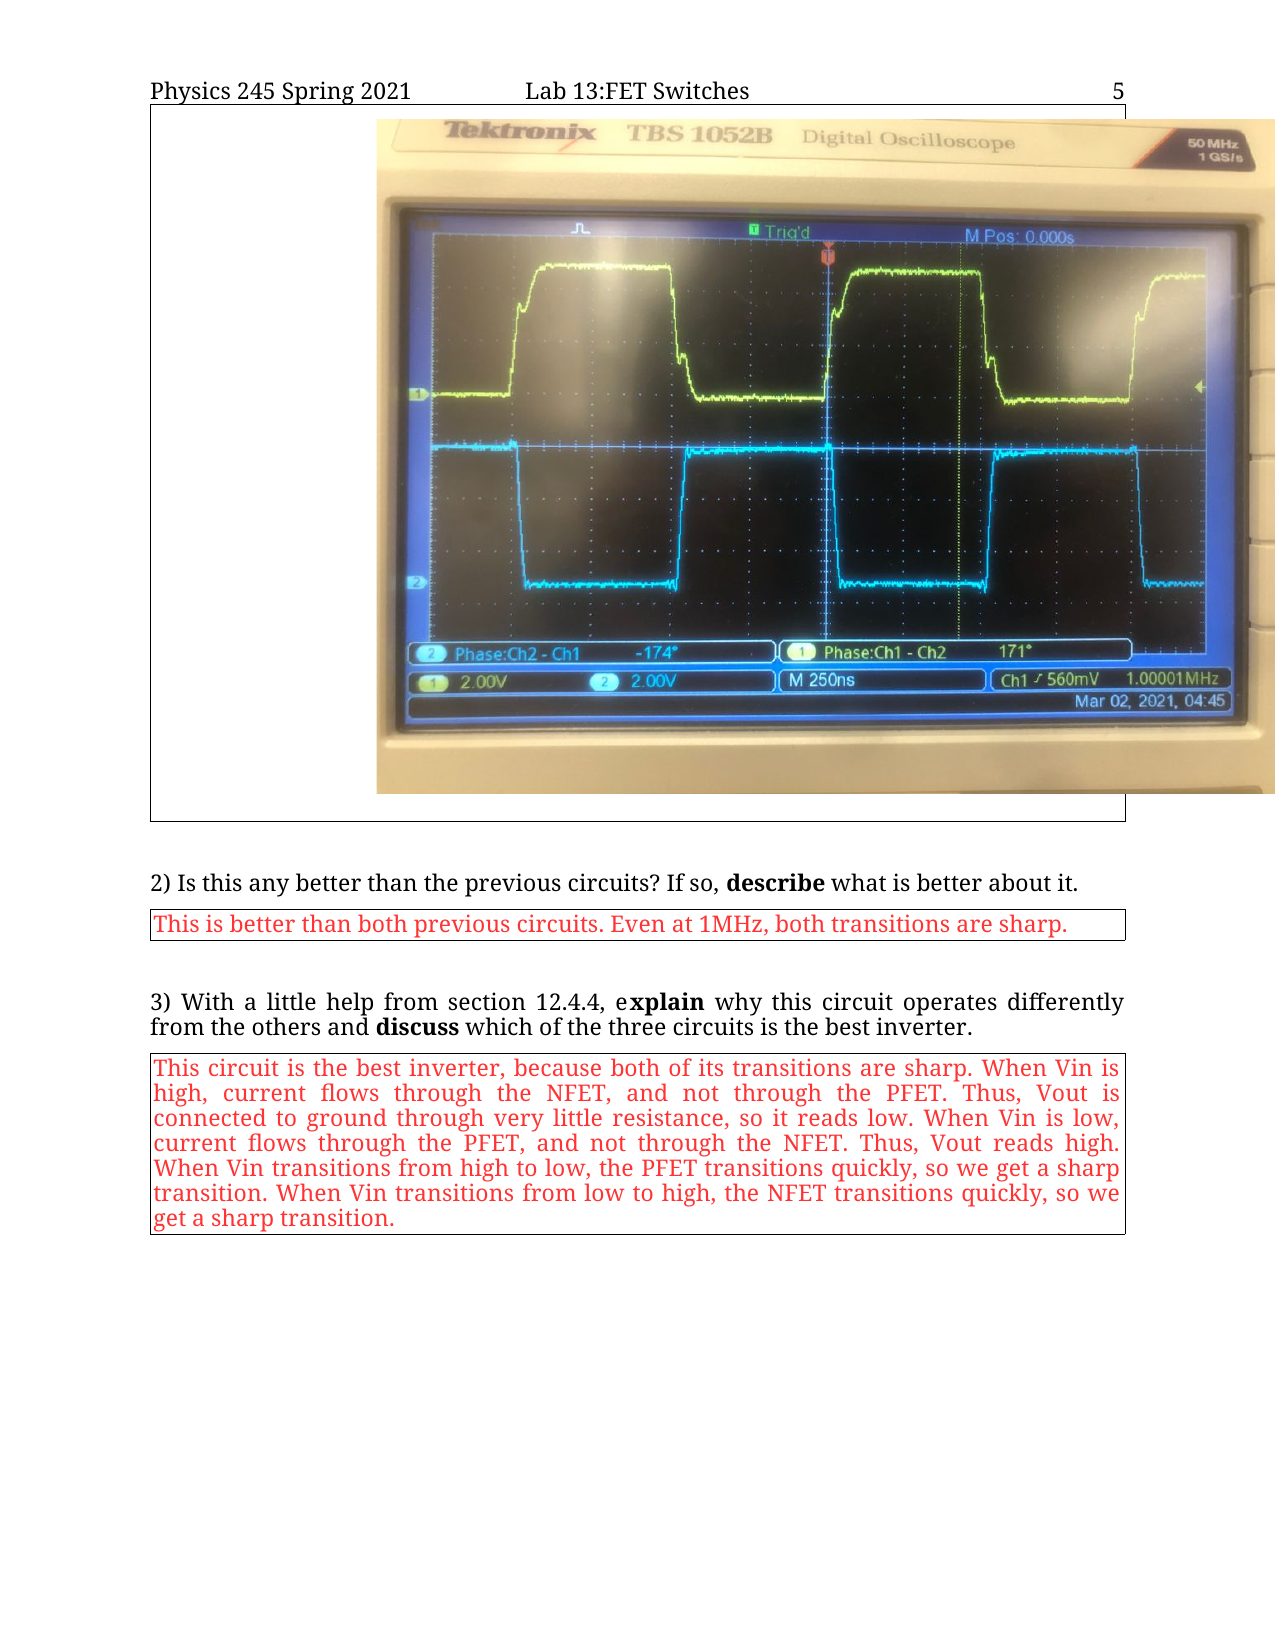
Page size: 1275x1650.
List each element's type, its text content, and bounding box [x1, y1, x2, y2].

text This is better than both previous circuits. Even at 1MHz, both transitions are sharp. [151, 910, 1125, 940]
picture [376, 119, 1275, 794]
text 3) With a little help from section 12.4.4, explain why this circuit operates differently from the others and discuss which of the three circuits is the best inverter. [150, 990, 1125, 1040]
text 2) Is this any better than the previous circuits? If so, describe what is better about it. [150, 872, 1125, 897]
text This circuit is the best inverter, because both of its transitions are sharp. When Vin is high, current flows through the NFET, and not through the PFET. Thus, Vout is connected to ground through very little resistance, so it reads low. When Vin is low, current flows through the PFET, and not through the NFET. Thus, Vout reads high. When Vin transitions from high to low, the PFET transitions quickly, so we get a sharp transition. When Vin transitions from low to high, the NFET transitions quickly, so we get a sharp transition. [151, 1054, 1125, 1234]
